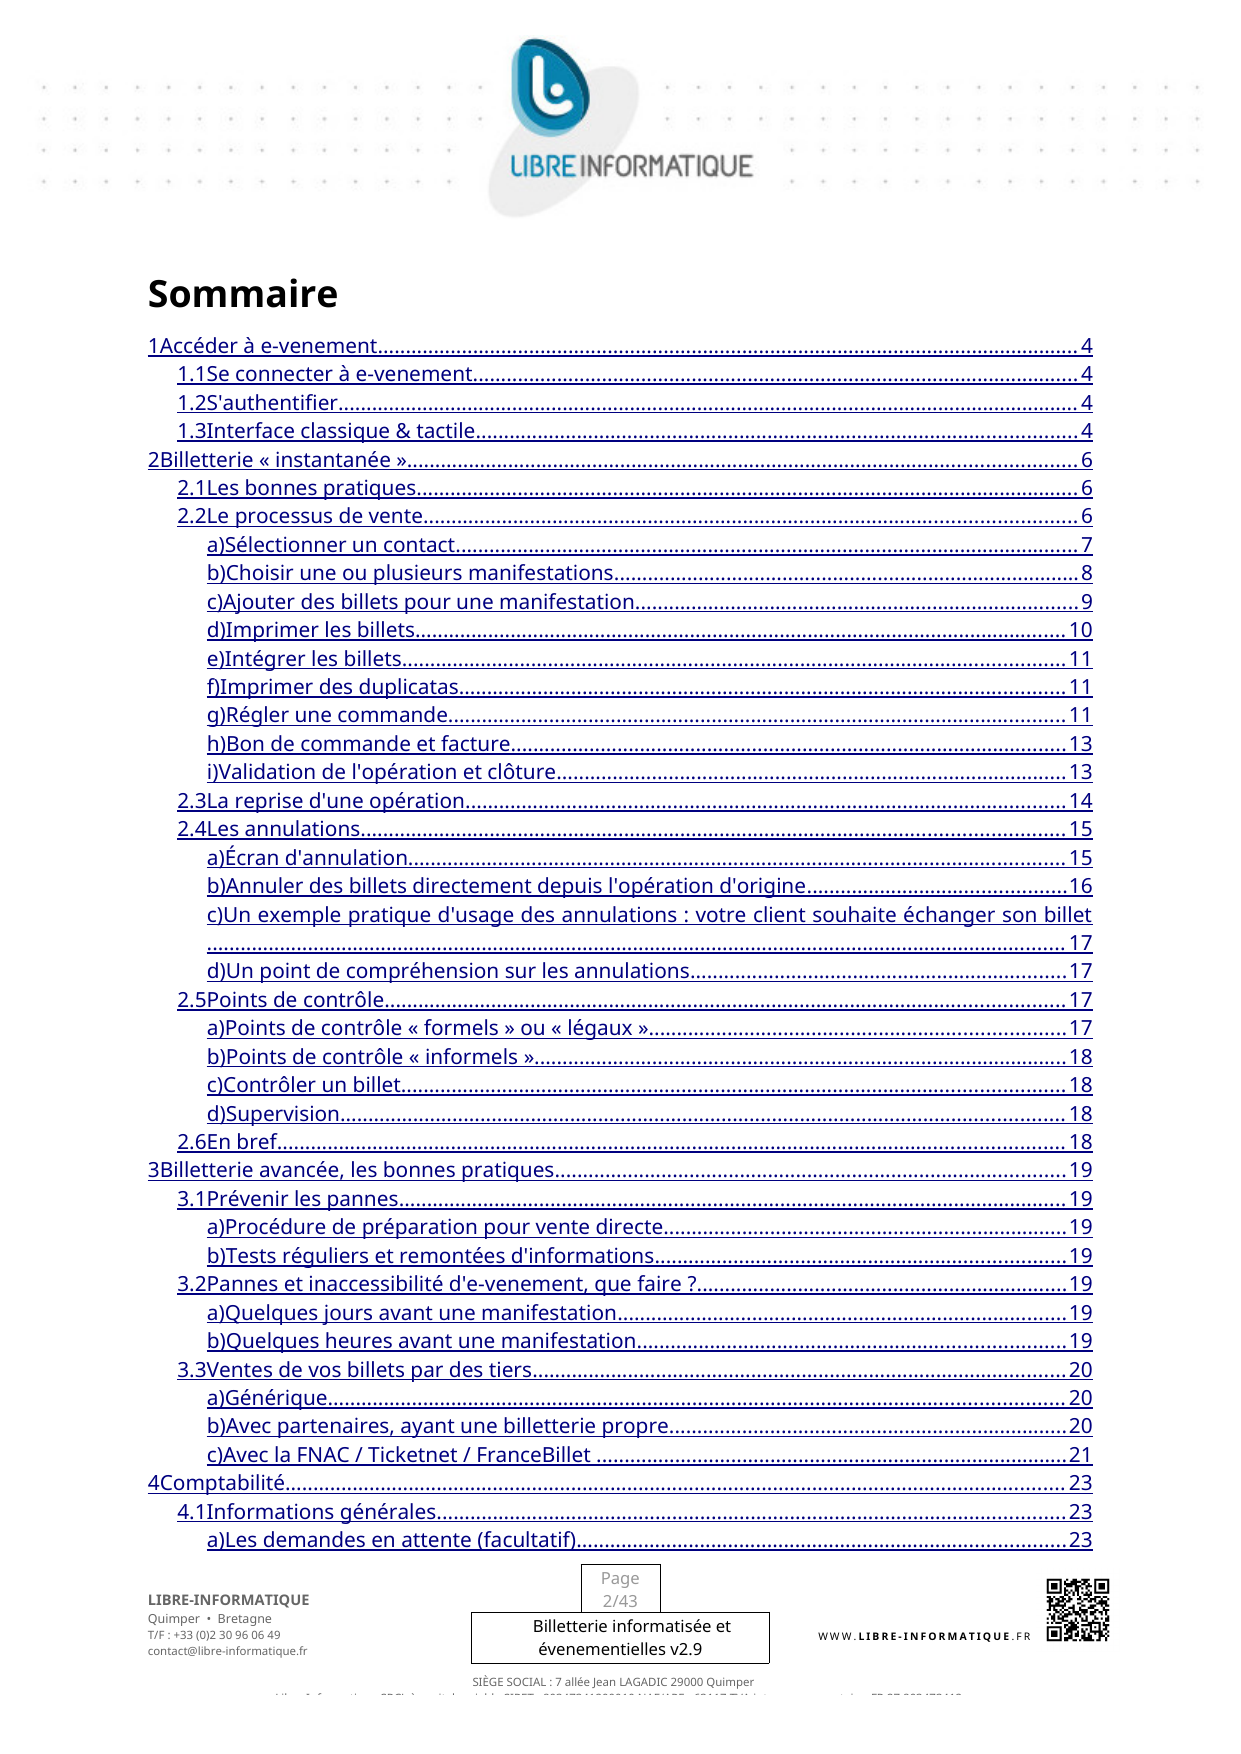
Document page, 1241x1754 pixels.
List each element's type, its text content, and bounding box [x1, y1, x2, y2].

text 1.2S'authentifier 4 [177, 388, 1093, 412]
text b)Points de contrôle « informels » 18 [207, 1042, 1093, 1066]
text 3.1Prévenir les pannes 19 [177, 1184, 1093, 1208]
text c)Contrôler un billet 18 [207, 1070, 1093, 1094]
text g)Régler une commande 11 [207, 701, 1093, 725]
text 1Accéder à e-venement 4 [148, 331, 1093, 355]
text f)Imprimer des duplicatas 11 [207, 672, 1093, 696]
text 3.2Pannes et inaccessibilité d'e-venement, que faire ? 19 [177, 1269, 1093, 1293]
picture [27, 35, 1213, 220]
text c)Avec la FNAC / Ticketnet / FranceBillet ... 21 [207, 1440, 1093, 1464]
text a)Générique 20 [207, 1383, 1093, 1407]
text h)Bon de commande et facture 13 [207, 729, 1093, 753]
text d)Un point de compréhension sur les annulations 17 [207, 957, 1093, 981]
text a)Sélectionner un contact 7 [207, 530, 1093, 554]
text 2.2Le processus de vente 6 [177, 502, 1093, 526]
text d)Supervision 18 [207, 1099, 1093, 1123]
text 2.6En bref 18 [177, 1127, 1093, 1151]
text b)Annuler des billets directement depuis l'opération d'origine 16 [207, 871, 1093, 895]
text 2.5Points de contrôle 17 [177, 985, 1093, 1009]
text 1.3Interface classique & tactile 4 [177, 416, 1093, 440]
text 1.1Se connecter à e-venement 4 [177, 359, 1093, 383]
picture [1036, 1568, 1120, 1652]
text b)Quelques heures avant une manifestation 19 [207, 1326, 1093, 1350]
text d)Imprimer les billets 10 [207, 615, 1093, 639]
text 2Billetterie « instantanée » 6 [148, 445, 1093, 469]
text a)Procédure de préparation pour vente directe 19 [207, 1212, 1093, 1237]
text 4Comptabilité 23 [148, 1468, 1093, 1493]
text c)Un exemple pratique d'usage des annulations : votre client souhaite échanger son billet 17 [207, 900, 1093, 924]
text a)Écran d'annulation 15 [207, 843, 1093, 867]
text c)Un exemple pratique d'usage des annulations : votre client souhaite échanger son billet 17 [207, 925, 1093, 952]
text 2.1Les bonnes pratiques 6 [177, 473, 1093, 497]
subtitle Sommaire [148, 267, 1093, 318]
text b)Choisir une ou plusieurs manifestations 8 [207, 558, 1093, 583]
text 2.4Les annulations 15 [177, 814, 1093, 838]
text 3Billetterie avancée, les bonnes pratiques 19 [148, 1156, 1093, 1180]
text c)Ajouter des billets pour une manifestation. 9 [207, 587, 1093, 611]
text a)Points de contrôle « formels » ou « légaux » 17 [207, 1013, 1093, 1038]
text b)Tests réguliers et remontées d'informations 19 [207, 1241, 1093, 1265]
text 4.1Informations générales 23 [177, 1497, 1093, 1521]
text a)Quelques jours avant une manifestation 19 [207, 1298, 1093, 1322]
text 2.3La reprise d'une opération 14 [177, 786, 1093, 810]
text e)Intégrer les billets 11 [207, 644, 1093, 668]
text 3.3Ventes de vos billets par des tiers 20 [177, 1355, 1093, 1379]
text b)Avec partenaires, ayant une billetterie propre 20 [207, 1412, 1093, 1436]
text i)Validation de l'opération et clôture 13 [207, 757, 1093, 782]
text a)Les demandes en attente (facultatif) 23 [207, 1525, 1093, 1549]
